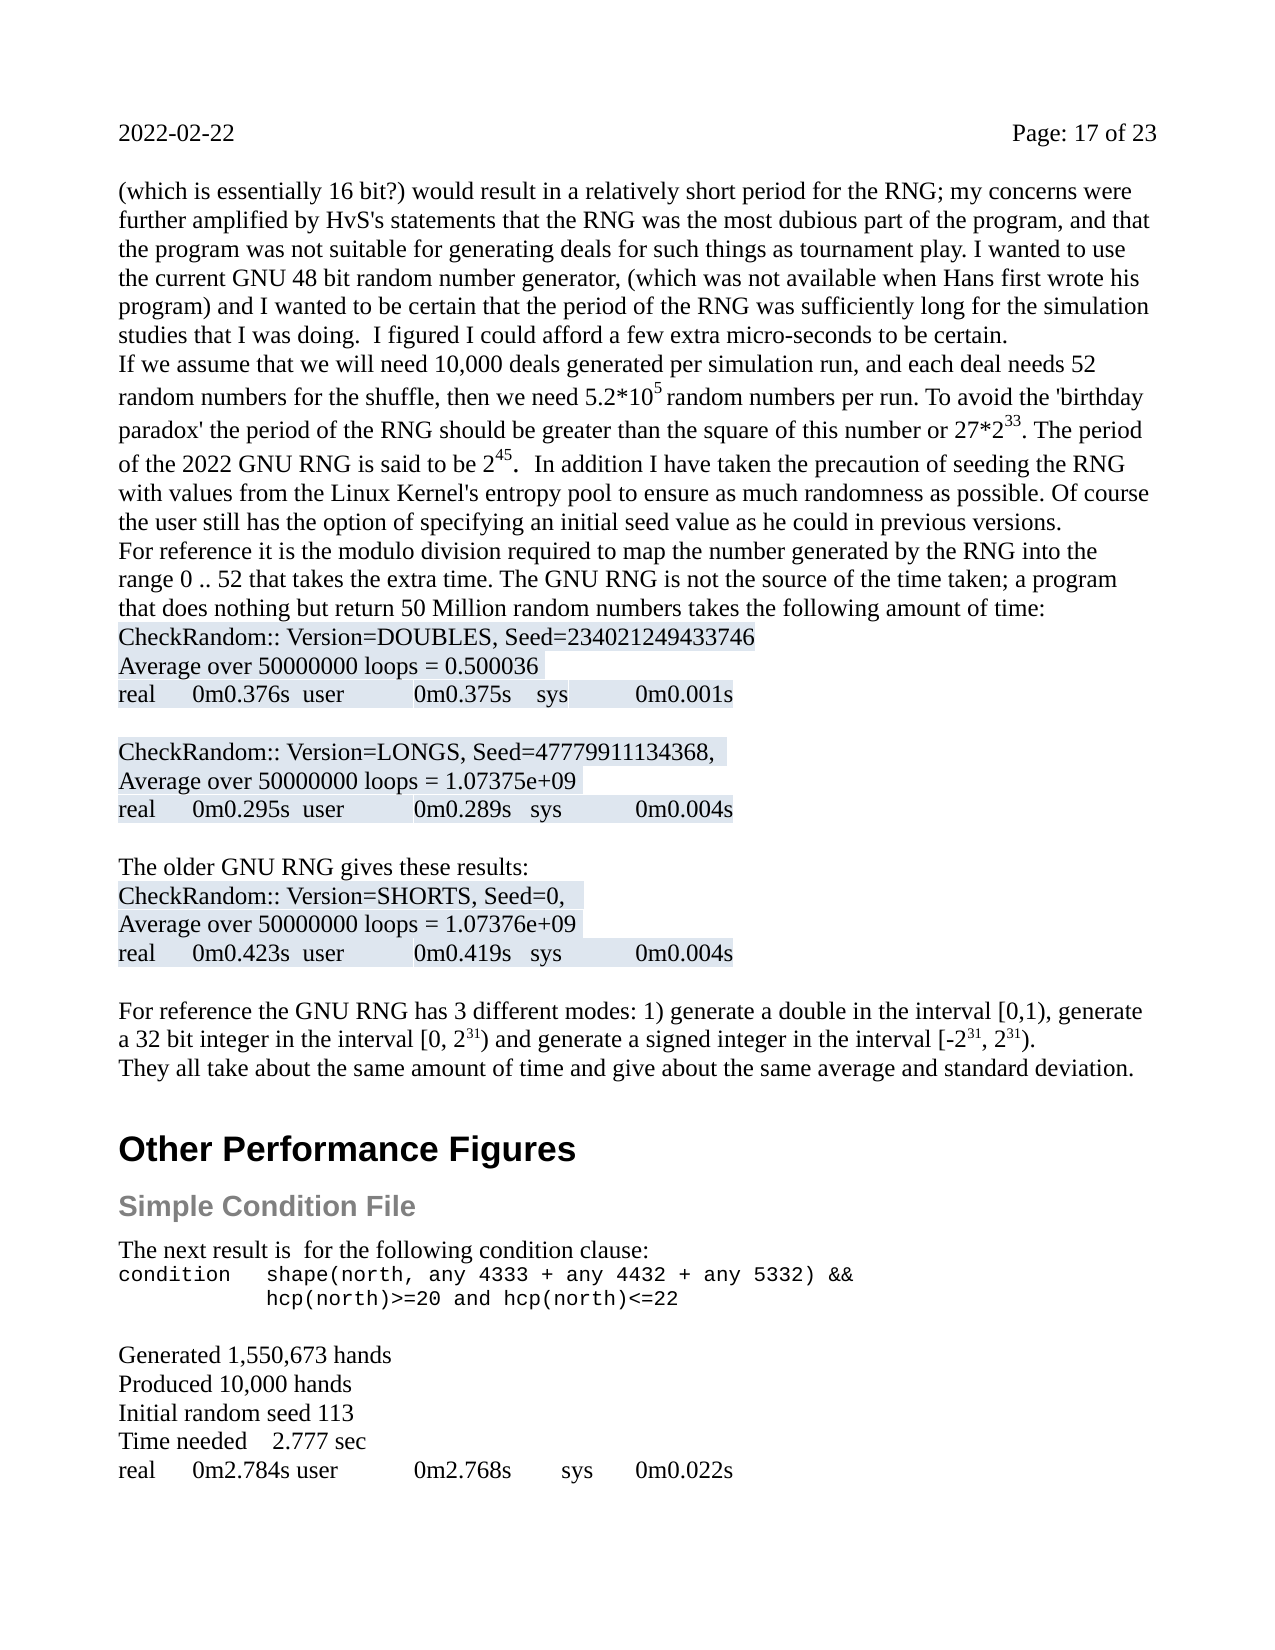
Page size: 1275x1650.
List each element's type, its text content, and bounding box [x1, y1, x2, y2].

text Average over 50000000 loops = 0.500036 [118, 651, 1157, 679]
text CheckRandom:: Version=SHORTS, Seed=0, [118, 881, 1157, 909]
text Time needed 2.777 sec [118, 1426, 1157, 1455]
text Produced 10,000 hands [118, 1369, 1157, 1398]
text If we assume that we will need 10,000 deals generated per simulation run, and each deal needs 52 random numbers for the shuffle, then we need 5.2*105 random numbers per run. To avoid the 'birthday paradox' the period of the RNG should be greater than the square of this number or 27*233. The period of the 2022 GNU RNG is said to be 245. In addition I have taken the precaution of seeding the RNG with values from the Linux Kernel's entropy pool to ensure as much randomness as possible. Of course the user still has the option of specifying an initial seed value as he could in previous versions. [118, 349, 1157, 536]
text condition shape(north, any 4333 + any 4432 + any 5332) && [118, 1264, 1157, 1288]
text The next result is for the following condition clause: [118, 1235, 1157, 1264]
text They all take about the same amount of time and give about the same average and standard deviation. [118, 1053, 1157, 1082]
text Average over 50000000 loops = 1.07375e+09 [118, 766, 1157, 794]
text CheckRandom:: Version=DOUBLES, Seed=234021249433746 [118, 622, 1157, 651]
text real 0m0.295s user 0m0.289s sys 0m0.004s [118, 794, 1157, 823]
text real 0m0.423s user 0m0.419s sys 0m0.004s [118, 938, 1157, 967]
text hcp(north)>=20 and hcp(north)<=22 [118, 1288, 1157, 1311]
text (which is essentially 16 bit?) would result in a relatively short period for the RNG; my concerns were further amplified by HvS's statements that the RNG was the most dubious part of the program, and that the program was not suitable for generating deals for such things as tournament play. I wanted to use the current GNU 48 bit random number generator, (which was not available when Hans first wrote his program) and I wanted to be certain that the period of the RNG was sufficiently long for the simulation studies that I was doing. I figured I could afford a few extra micro-seconds to be certain. [118, 176, 1157, 349]
text Initial random seed 113 [118, 1398, 1157, 1426]
text For reference the GNU RNG has 3 different modes: 1) generate a double in the interval [0,1), generate a 32 bit integer in the interval [0, 231) and generate a signed integer in the interval [-231, 231). [118, 996, 1157, 1053]
subtitle Simple Condition File [118, 1189, 1157, 1223]
text CheckRandom:: Version=LONGS, Seed=47779911134368, [118, 737, 1157, 766]
text For reference it is the modulo division required to map the number generated by the RNG into the range 0 .. 52 that takes the extra time. The GNU RNG is not the source of the time taken; a program that does nothing but return 50 Million random numbers takes the following amount of time: [118, 536, 1157, 622]
text real 0m0.376s user 0m0.375s sys 0m0.001s [118, 679, 1157, 708]
text The older GNU RNG gives these results: [118, 852, 1157, 881]
subtitle Other Performance Figures [118, 1128, 1157, 1168]
text real 0m2.784s user 0m2.768s sys 0m0.022s [118, 1455, 1157, 1484]
text Generated 1,550,673 hands [118, 1340, 1157, 1369]
text Average over 50000000 loops = 1.07376e+09 [118, 909, 1157, 938]
